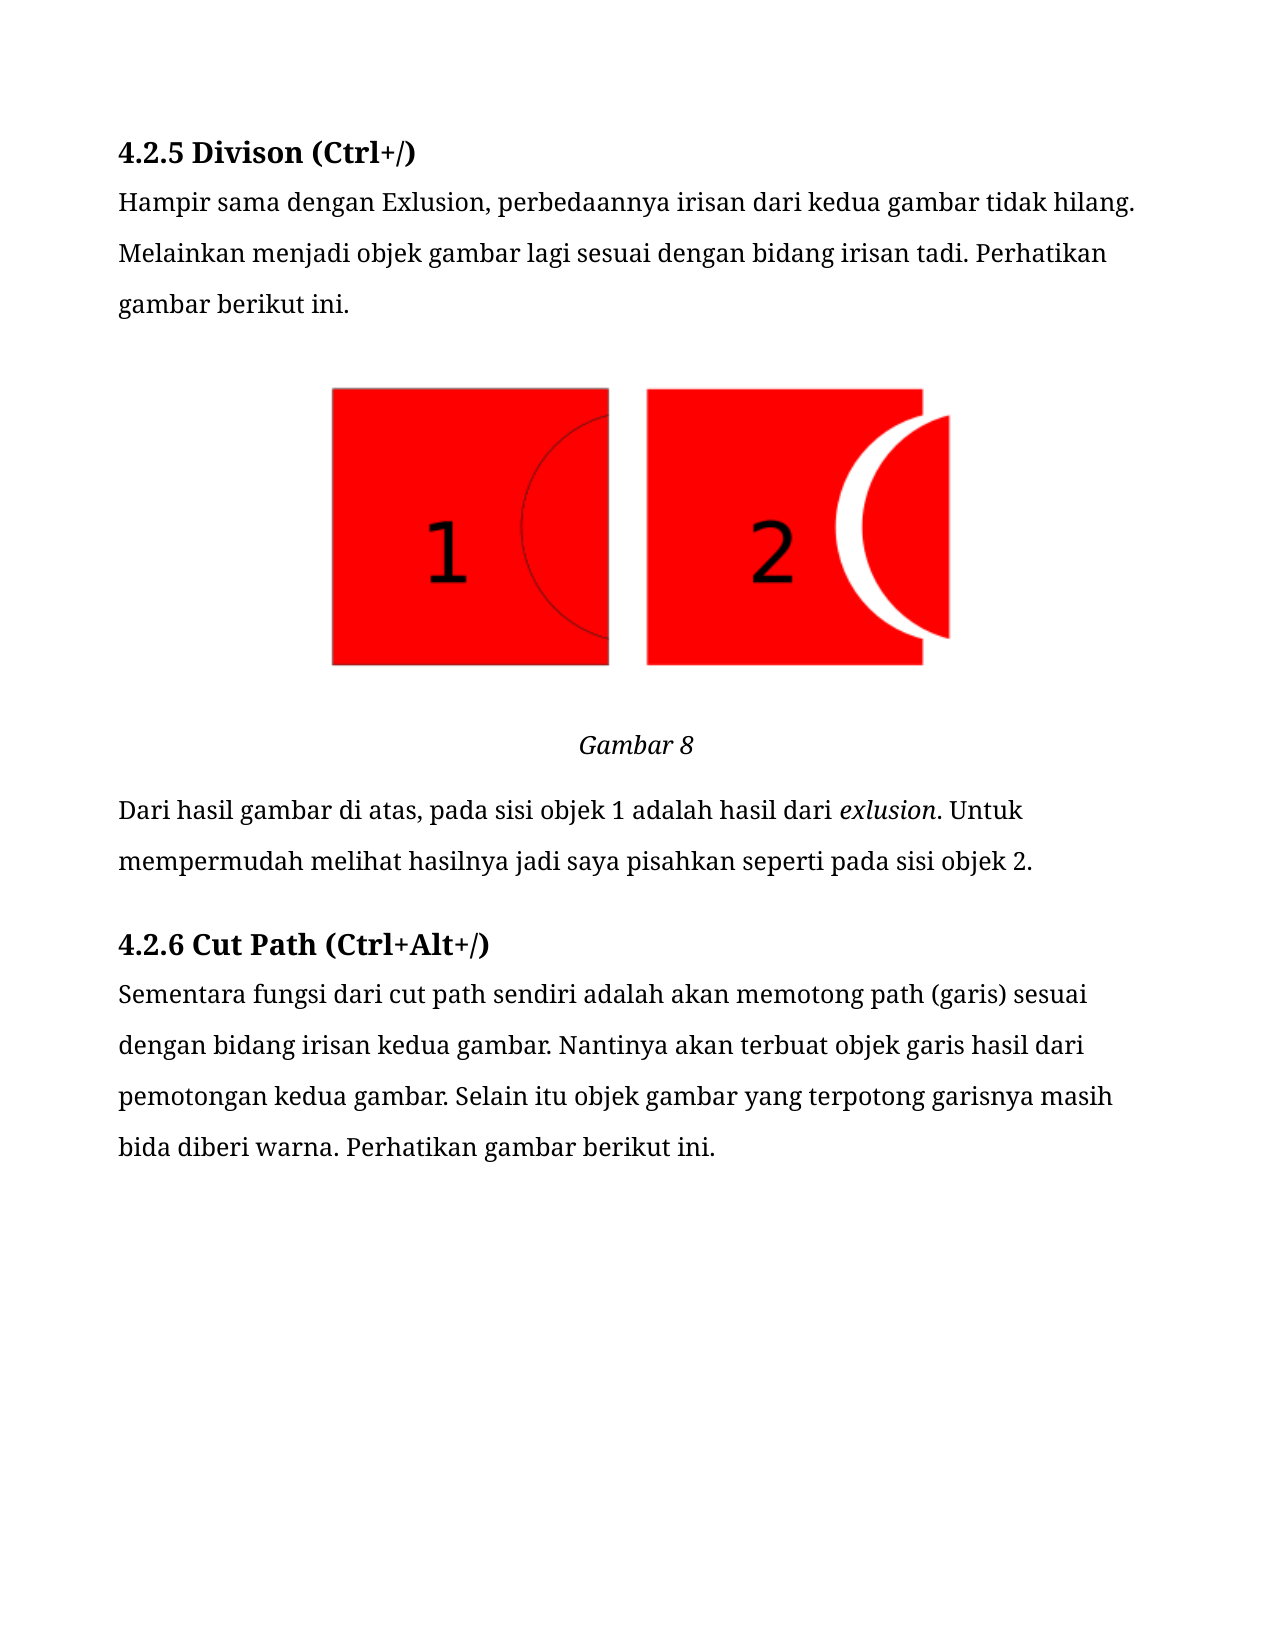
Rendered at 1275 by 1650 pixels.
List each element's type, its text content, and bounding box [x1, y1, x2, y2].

text Dari hasil gambar di atas, pada sisi objek 1 adalah hasil dari exlusion. Untuk mempermudah melihat hasilnya jadi saya pisahkan seperti pada sisi objek 2. [118, 793, 1157, 878]
picture [304, 352, 971, 711]
text Gambar 8 [118, 353, 1157, 761]
subtitle 4.2.6 Cut Path (Ctrl+Alt+/) [118, 924, 1157, 964]
text Hampir sama dengan Exlusion, perbedaannya irisan dari kedua gambar tidak hilang. Melainkan menjadi objek gambar lagi sesuai dengan bidang irisan tadi. Perhatikan gambar berikut ini. [118, 185, 1157, 321]
text Sementara fungsi dari cut path sendiri adalah akan memotong path (garis) sesuai dengan bidang irisan kedua gambar. Nantinya akan terbuat objek garis hasil dari pemotongan kedua gambar. Selain itu objek gambar yang terpotong garisnya masih bida diberi warna. Perhatikan gambar berikut ini. [118, 976, 1157, 1164]
subtitle 4.2.5 Divison (Ctrl+/) [118, 133, 1157, 172]
